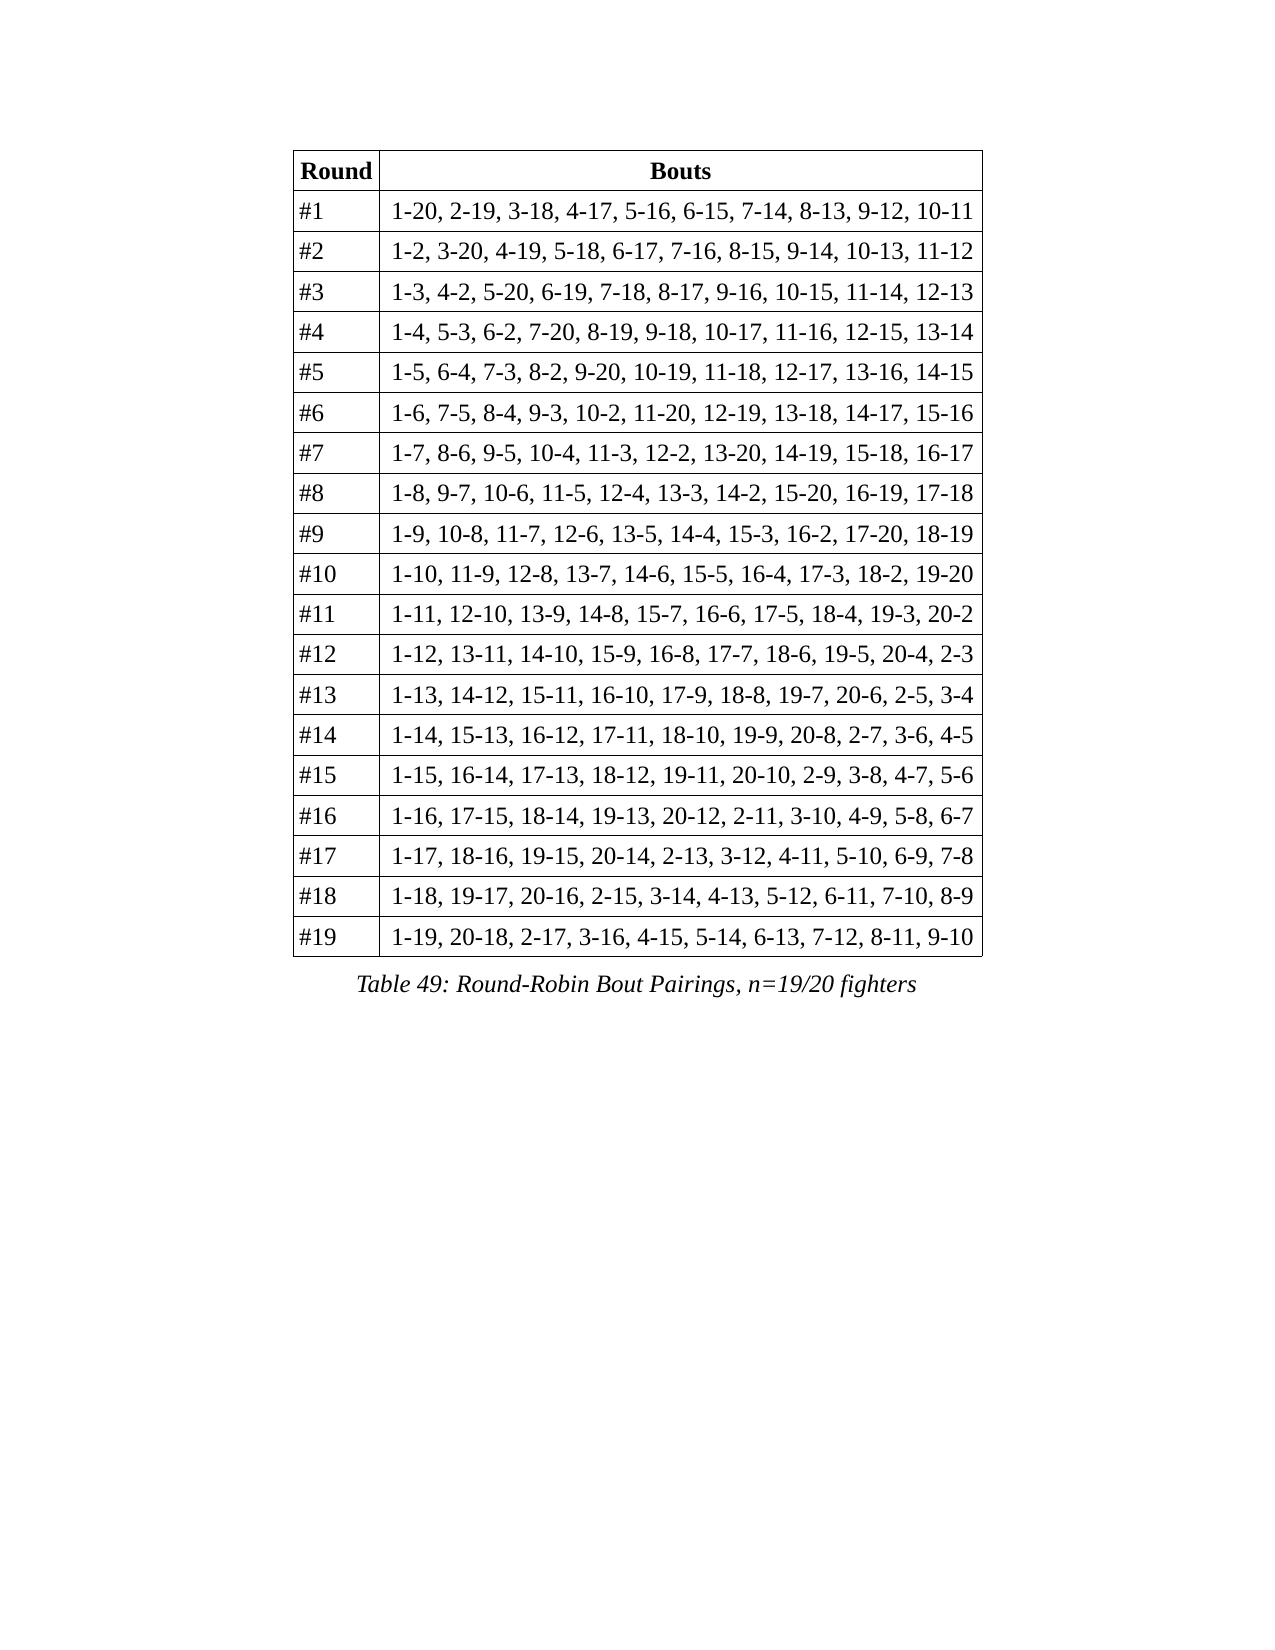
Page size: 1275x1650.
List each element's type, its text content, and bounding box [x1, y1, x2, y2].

table_cell #14 [294, 715, 379, 755]
table_cell 1-18, 19-17, 20-16, 2-15, 3-14, 4-13, 5-12, 6-11, 7-10, 8-9 [380, 877, 982, 916]
table_cell #9 [294, 514, 379, 553]
table_cell #18 [294, 877, 379, 916]
table_cell 1-11, 12-10, 13-9, 14-8, 15-7, 16-6, 17-5, 18-4, 19-3, 20-2 [380, 595, 982, 634]
table_cell 1-3, 4-2, 5-20, 6-19, 7-18, 8-17, 9-16, 10-15, 11-14, 12-13 [380, 272, 982, 311]
table_cell #15 [294, 756, 379, 795]
table_cell #3 [294, 272, 379, 311]
table_cell 1-5, 6-4, 7-3, 8-2, 9-20, 10-19, 11-18, 12-17, 13-16, 14-15 [380, 353, 982, 392]
text Table 49: Round-Robin Bout Pairings, n=19/20 fighters [150, 969, 1125, 998]
table_cell #11 [294, 595, 379, 634]
table_cell #19 [294, 917, 379, 956]
table_cell 1-20, 2-19, 3-18, 4-17, 5-16, 6-15, 7-14, 8-13, 9-12, 10-11 [380, 191, 982, 231]
table_cell 1-4, 5-3, 6-2, 7-20, 8-19, 9-18, 10-17, 11-16, 12-15, 13-14 [380, 312, 982, 352]
table_cell 1-2, 3-20, 4-19, 5-18, 6-17, 7-16, 8-15, 9-14, 10-13, 11-12 [380, 232, 982, 271]
table_header Bouts [380, 151, 982, 190]
table_cell #8 [294, 474, 379, 513]
table_cell 1-6, 7-5, 8-4, 9-3, 10-2, 11-20, 12-19, 13-18, 14-17, 15-16 [380, 393, 982, 432]
table_cell #17 [294, 836, 379, 876]
table_cell 1-17, 18-16, 19-15, 20-14, 2-13, 3-12, 4-11, 5-10, 6-9, 7-8 [380, 836, 982, 876]
table_cell #10 [294, 554, 379, 593]
table_header Round [294, 151, 379, 190]
table_cell 1-7, 8-6, 9-5, 10-4, 11-3, 12-2, 13-20, 14-19, 15-18, 16-17 [380, 433, 982, 472]
table_cell 1-10, 11-9, 12-8, 13-7, 14-6, 15-5, 16-4, 17-3, 18-2, 19-20 [380, 554, 982, 593]
table_cell 1-16, 17-15, 18-14, 19-13, 20-12, 2-11, 3-10, 4-9, 5-8, 6-7 [380, 796, 982, 835]
table_cell 1-8, 9-7, 10-6, 11-5, 12-4, 13-3, 14-2, 15-20, 16-19, 17-18 [380, 474, 982, 513]
table_cell 1-12, 13-11, 14-10, 15-9, 16-8, 17-7, 18-6, 19-5, 20-4, 2-3 [380, 635, 982, 674]
table_cell 1-19, 20-18, 2-17, 3-16, 4-15, 5-14, 6-13, 7-12, 8-11, 9-10 [380, 917, 982, 956]
table_cell #2 [294, 232, 379, 271]
table_cell #12 [294, 635, 379, 674]
table_cell #5 [294, 353, 379, 392]
table_cell #7 [294, 433, 379, 472]
table_cell 1-14, 15-13, 16-12, 17-11, 18-10, 19-9, 20-8, 2-7, 3-6, 4-5 [380, 715, 982, 755]
table_cell 1-15, 16-14, 17-13, 18-12, 19-11, 20-10, 2-9, 3-8, 4-7, 5-6 [380, 756, 982, 795]
table_cell #1 [294, 191, 379, 231]
table_cell #16 [294, 796, 379, 835]
table_cell 1-9, 10-8, 11-7, 12-6, 13-5, 14-4, 15-3, 16-2, 17-20, 18-19 [380, 514, 982, 553]
table_cell #4 [294, 312, 379, 352]
table_cell #13 [294, 675, 379, 714]
table_cell #6 [294, 393, 379, 432]
table_cell 1-13, 14-12, 15-11, 16-10, 17-9, 18-8, 19-7, 20-6, 2-5, 3-4 [380, 675, 982, 714]
